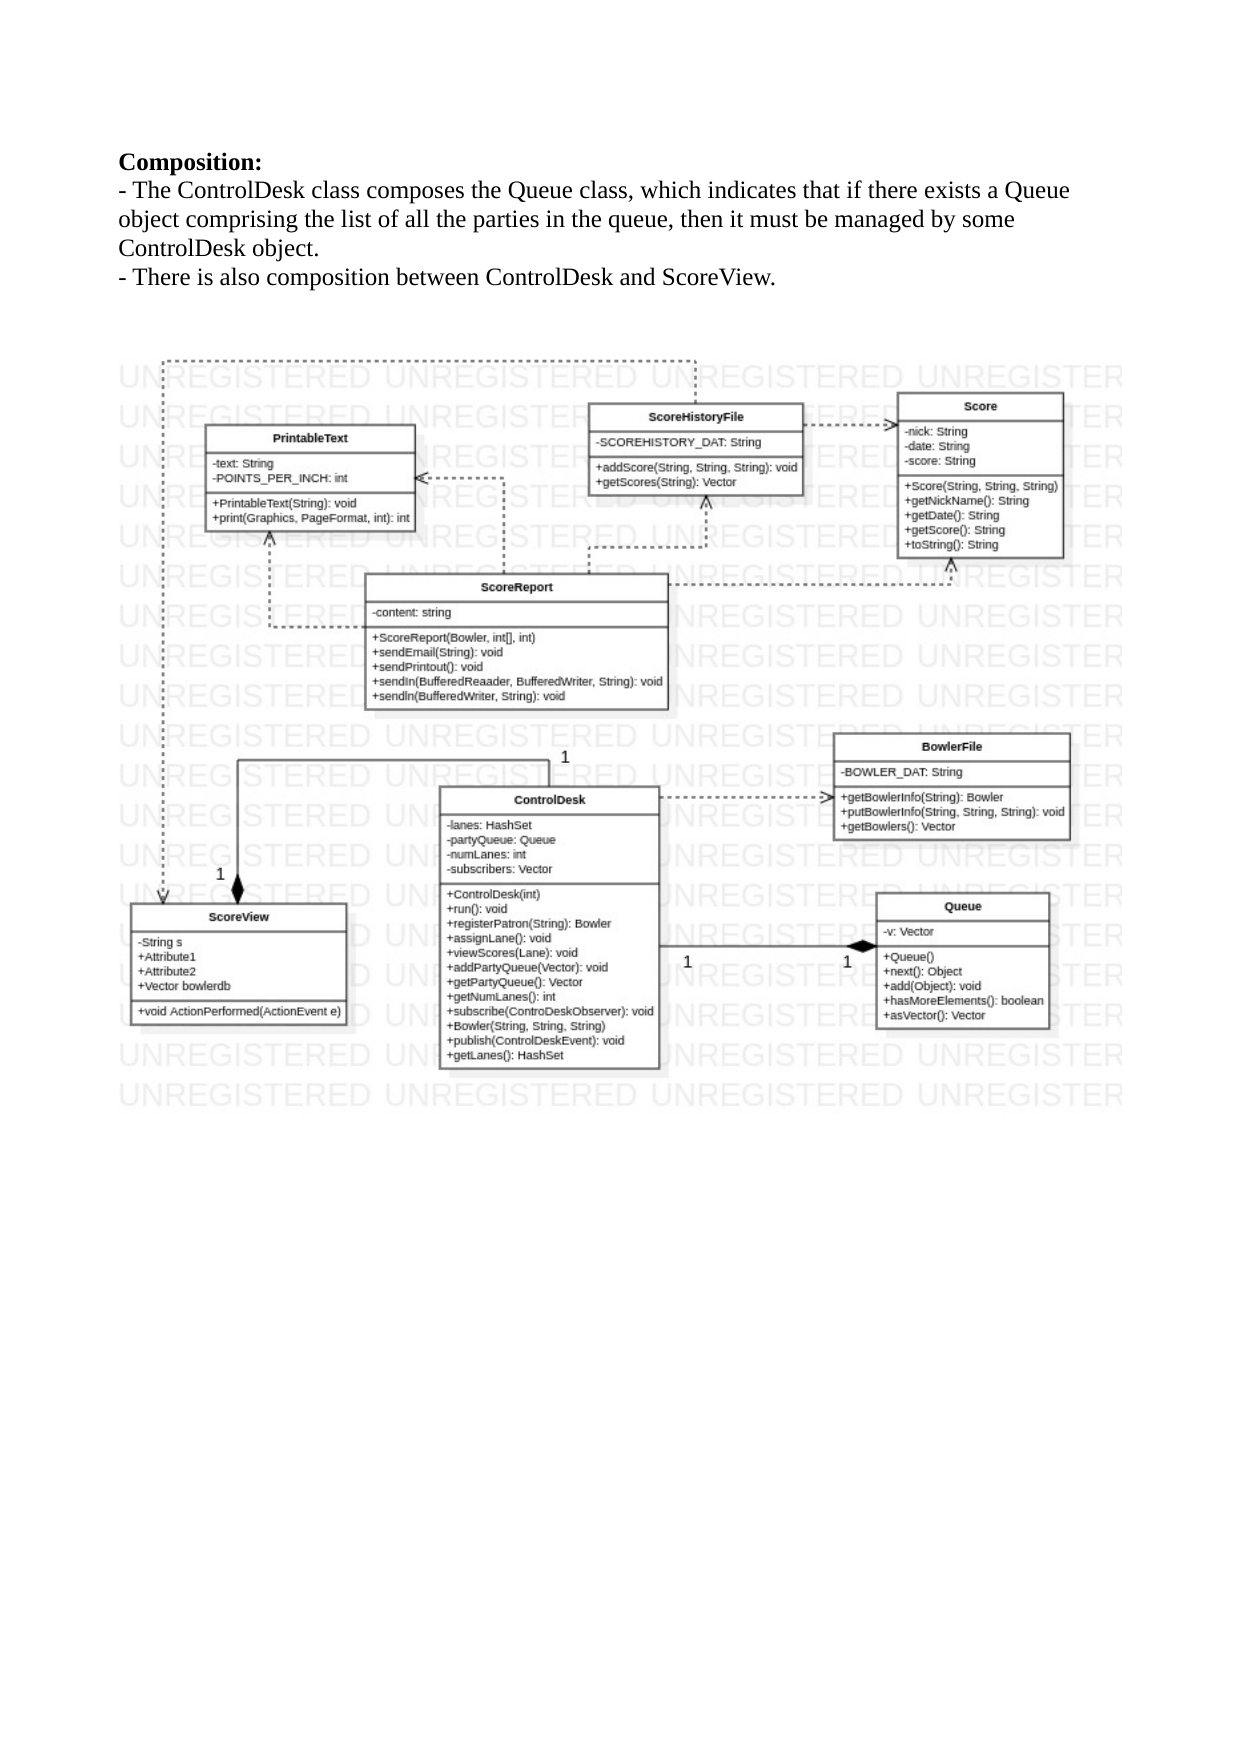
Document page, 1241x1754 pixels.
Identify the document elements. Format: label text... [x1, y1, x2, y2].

text - The ControlDesk class composes the Queue class, which indicates that if there exists a Queue object comprising the list of all the parties in the queue, then it must be managed by some ControlDesk object. [118, 176, 1122, 262]
text Composition: [118, 147, 1122, 176]
picture [118, 348, 1123, 1122]
text - There is also composition between ControlDesk and ScoreView. [118, 262, 1122, 291]
